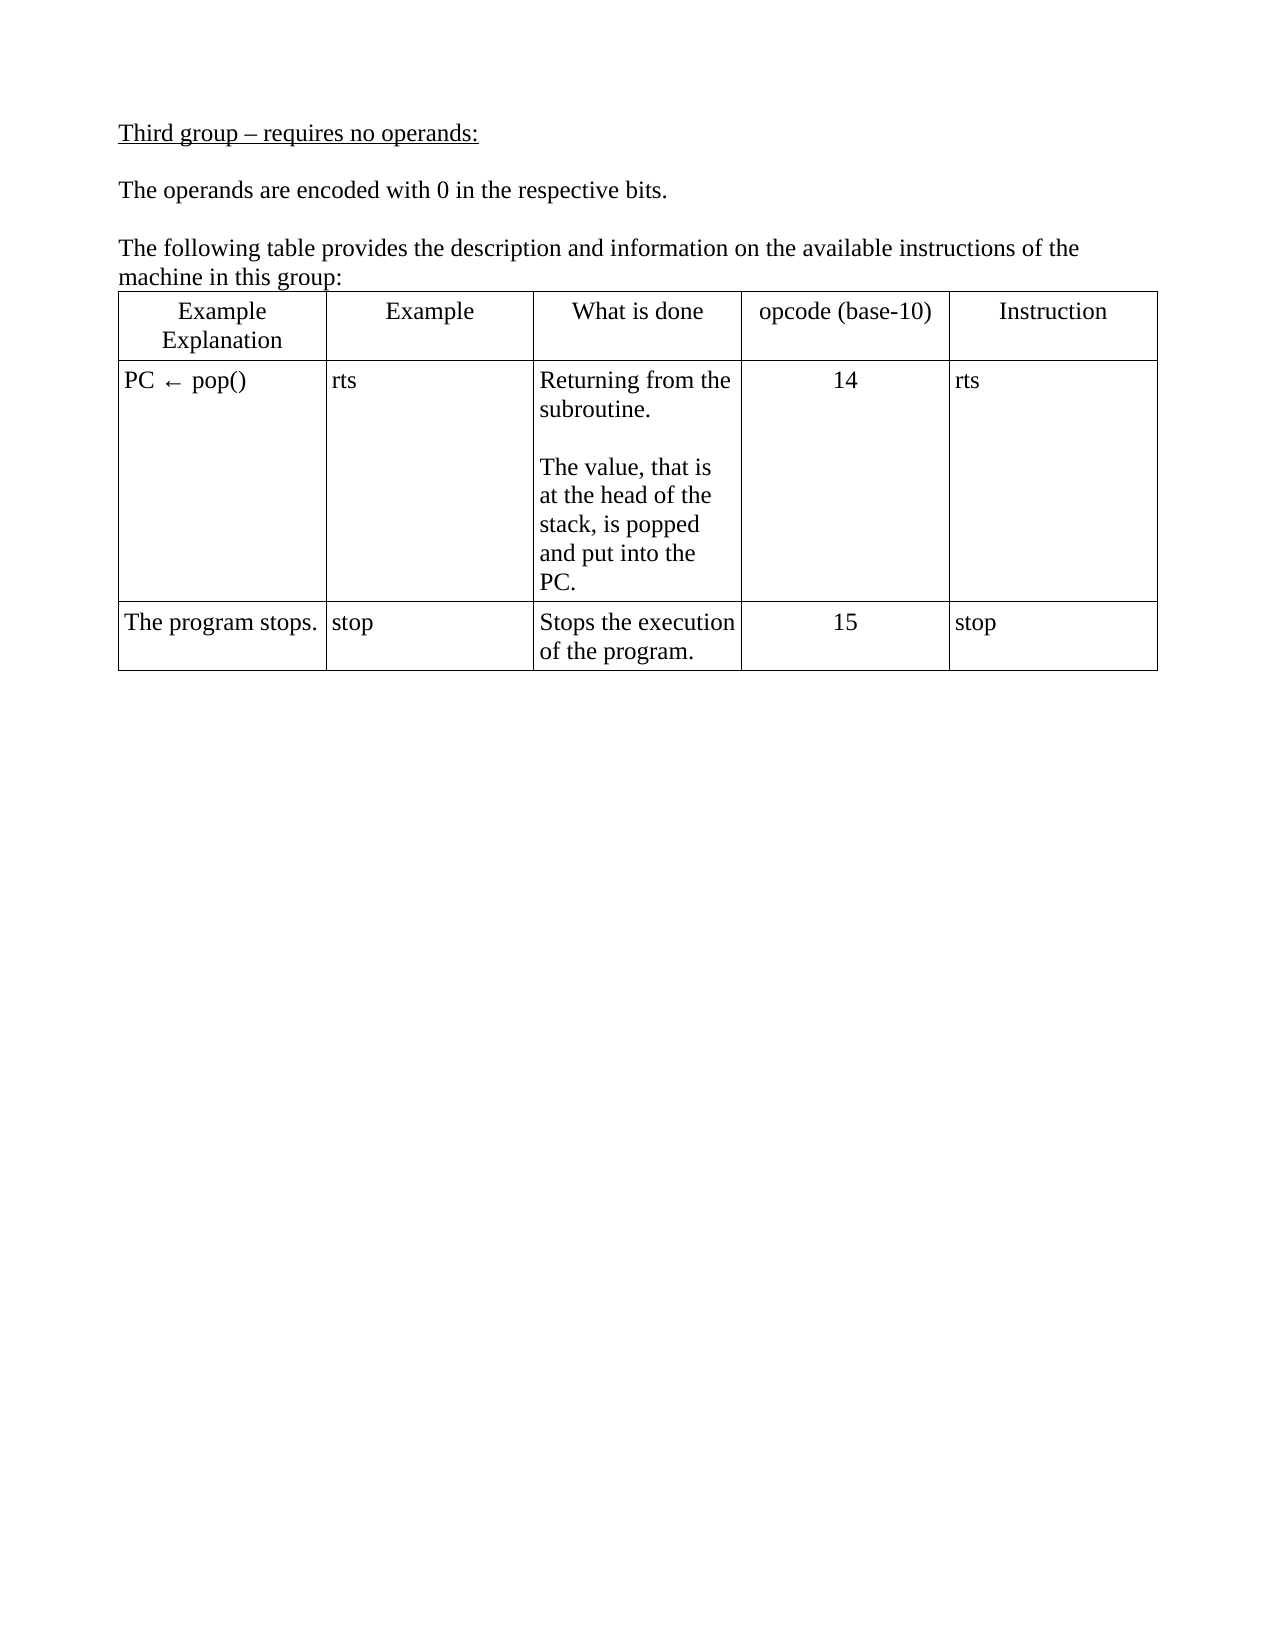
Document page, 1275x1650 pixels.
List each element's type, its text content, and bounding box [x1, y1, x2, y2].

table_cell The program stops. [119, 602, 326, 670]
text Third group – requires no operands: [118, 118, 1157, 147]
table_cell rts [950, 361, 1157, 601]
table_cell 14 [742, 361, 949, 601]
table_cell 15 [742, 602, 949, 670]
table_header opcode (base-10) [742, 292, 949, 360]
table_header Example [327, 292, 533, 360]
table_header Instruction [950, 292, 1157, 360]
text The following table provides the description and information on the available instructions of the machine in this group: [118, 233, 1157, 291]
table_cell Returning from the subroutine. The value, that is at the head of the stack, is popped and put into the PC. [534, 361, 741, 601]
table_header Example Explanation [119, 292, 326, 360]
table_cell stop [950, 602, 1157, 670]
table_cell PC ← pop() [119, 361, 326, 601]
text The operands are encoded with 0 in the respective bits. [118, 176, 1157, 204]
table_header What is done [534, 292, 741, 360]
table_cell Stops the execution of the program. [534, 602, 741, 670]
table_cell stop [327, 602, 533, 670]
table_cell rts [327, 361, 533, 601]
